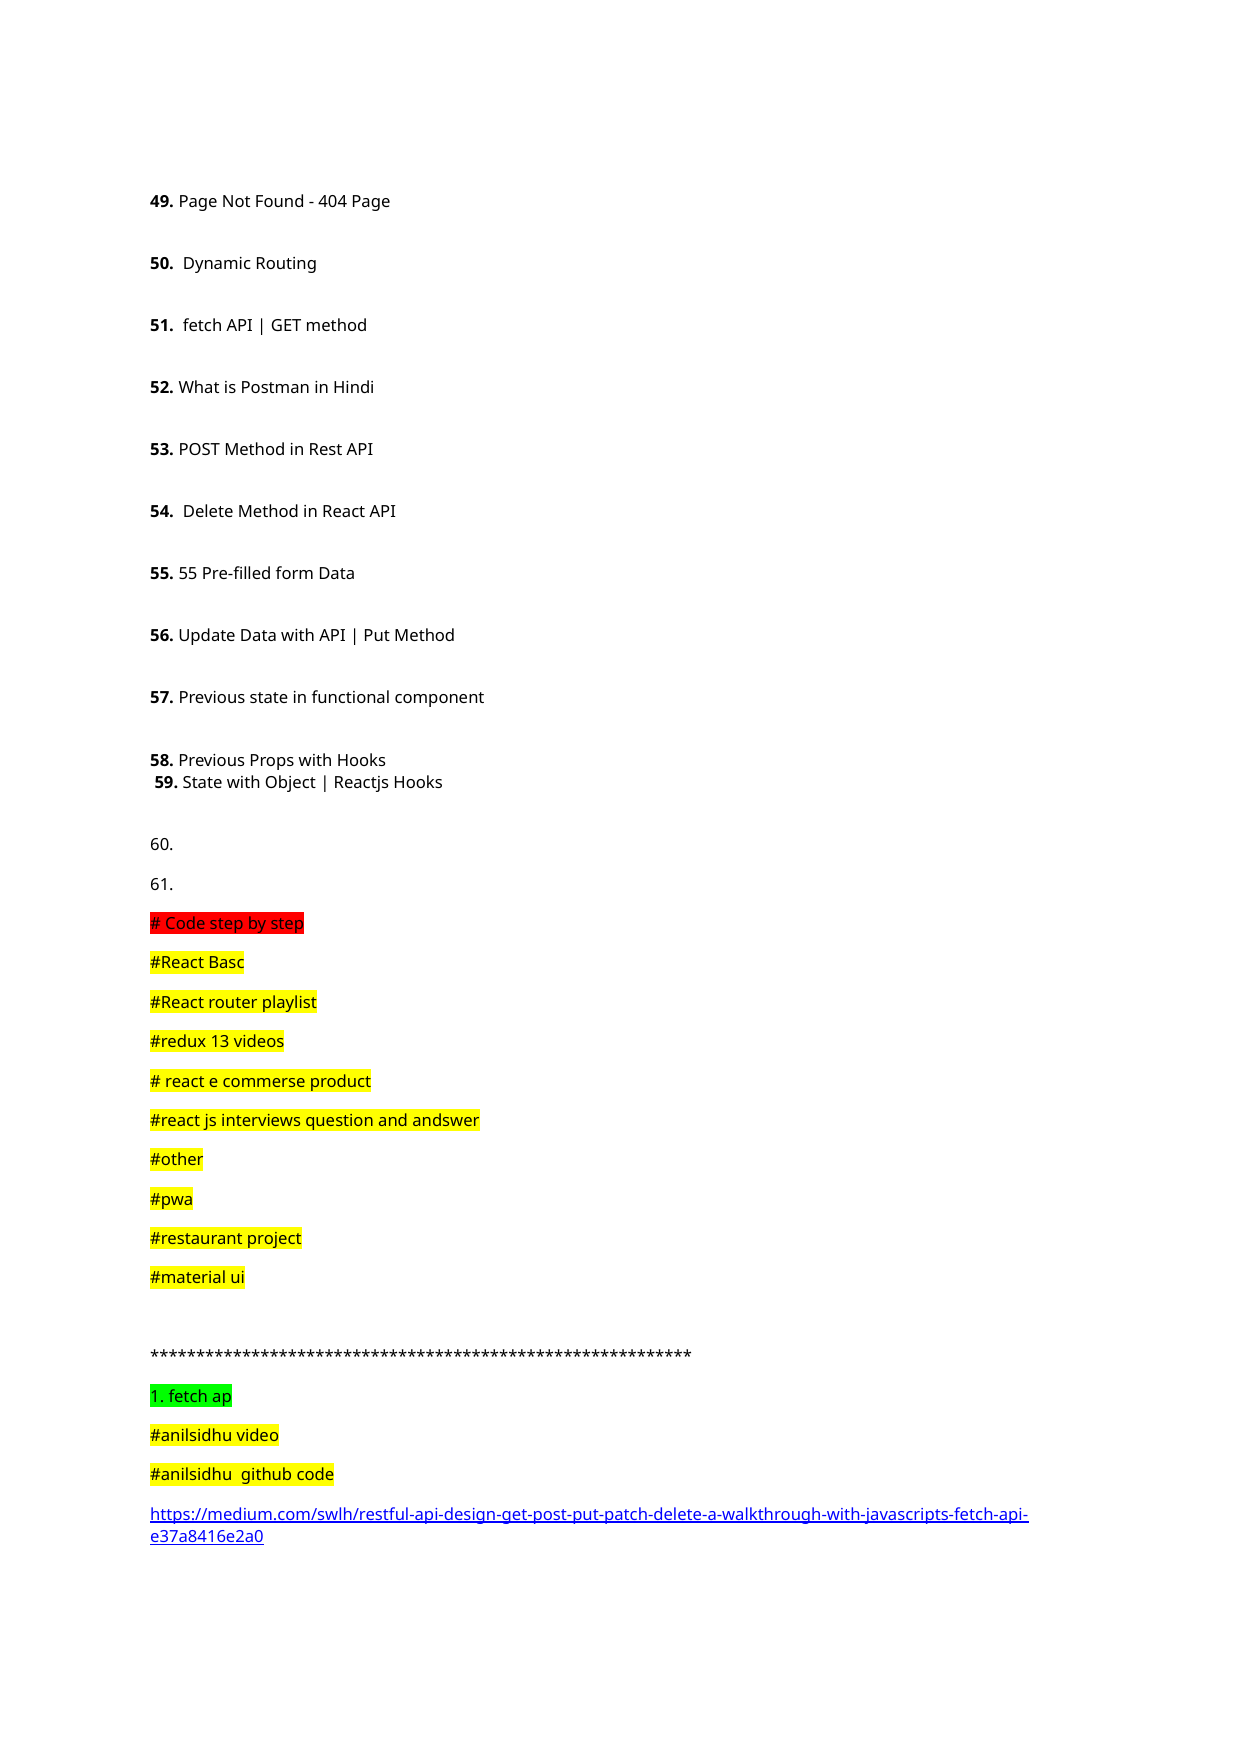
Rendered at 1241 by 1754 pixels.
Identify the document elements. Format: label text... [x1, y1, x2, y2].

text https://medium.com/swlh/restful-api-design-get-post-put-patch-delete-a-walkthrough-with-javascripts-fetch-api-e37a8416e2a0 [150, 1502, 1090, 1548]
text 52. What is Postman in Hindi [150, 376, 1090, 398]
text 51. fetch API | GET method [150, 313, 1090, 336]
text 61. [150, 872, 1090, 895]
text #other [150, 1148, 1090, 1171]
text #anilsidhu video [150, 1423, 1090, 1446]
text #pwa [150, 1187, 1090, 1210]
text # react e commerse product [150, 1069, 1090, 1092]
text 54. Delete Method in React API [150, 500, 1090, 522]
text 56. Update Data with API | Put Method [150, 624, 1090, 647]
text 49. Page Not Found - 404 Page [150, 189, 1090, 212]
text 1. fetch ap [150, 1384, 1090, 1407]
text #React router playlist [150, 990, 1090, 1013]
text 55. 55 Pre-filled form Data [150, 562, 1090, 584]
text # Code step by step [150, 912, 1090, 934]
text #react js interviews question and andswer [150, 1108, 1090, 1131]
text #restaurant project [150, 1227, 1090, 1249]
text 53. POST Method in Rest API [150, 438, 1090, 460]
text #anilsidhu github code [150, 1463, 1090, 1486]
text #redux 13 videos [150, 1030, 1090, 1052]
text #React Basc [150, 951, 1090, 974]
text 57. Previous state in functional component [150, 686, 1090, 709]
text 58. Previous Props with Hooks [150, 748, 1090, 771]
text #material ui [150, 1266, 1090, 1289]
text 50. Dynamic Routing [150, 251, 1090, 274]
text 59. State with Object | Reactjs Hooks [150, 771, 1090, 793]
text *********************************************************** [150, 1345, 1090, 1367]
text 60. [150, 833, 1090, 856]
